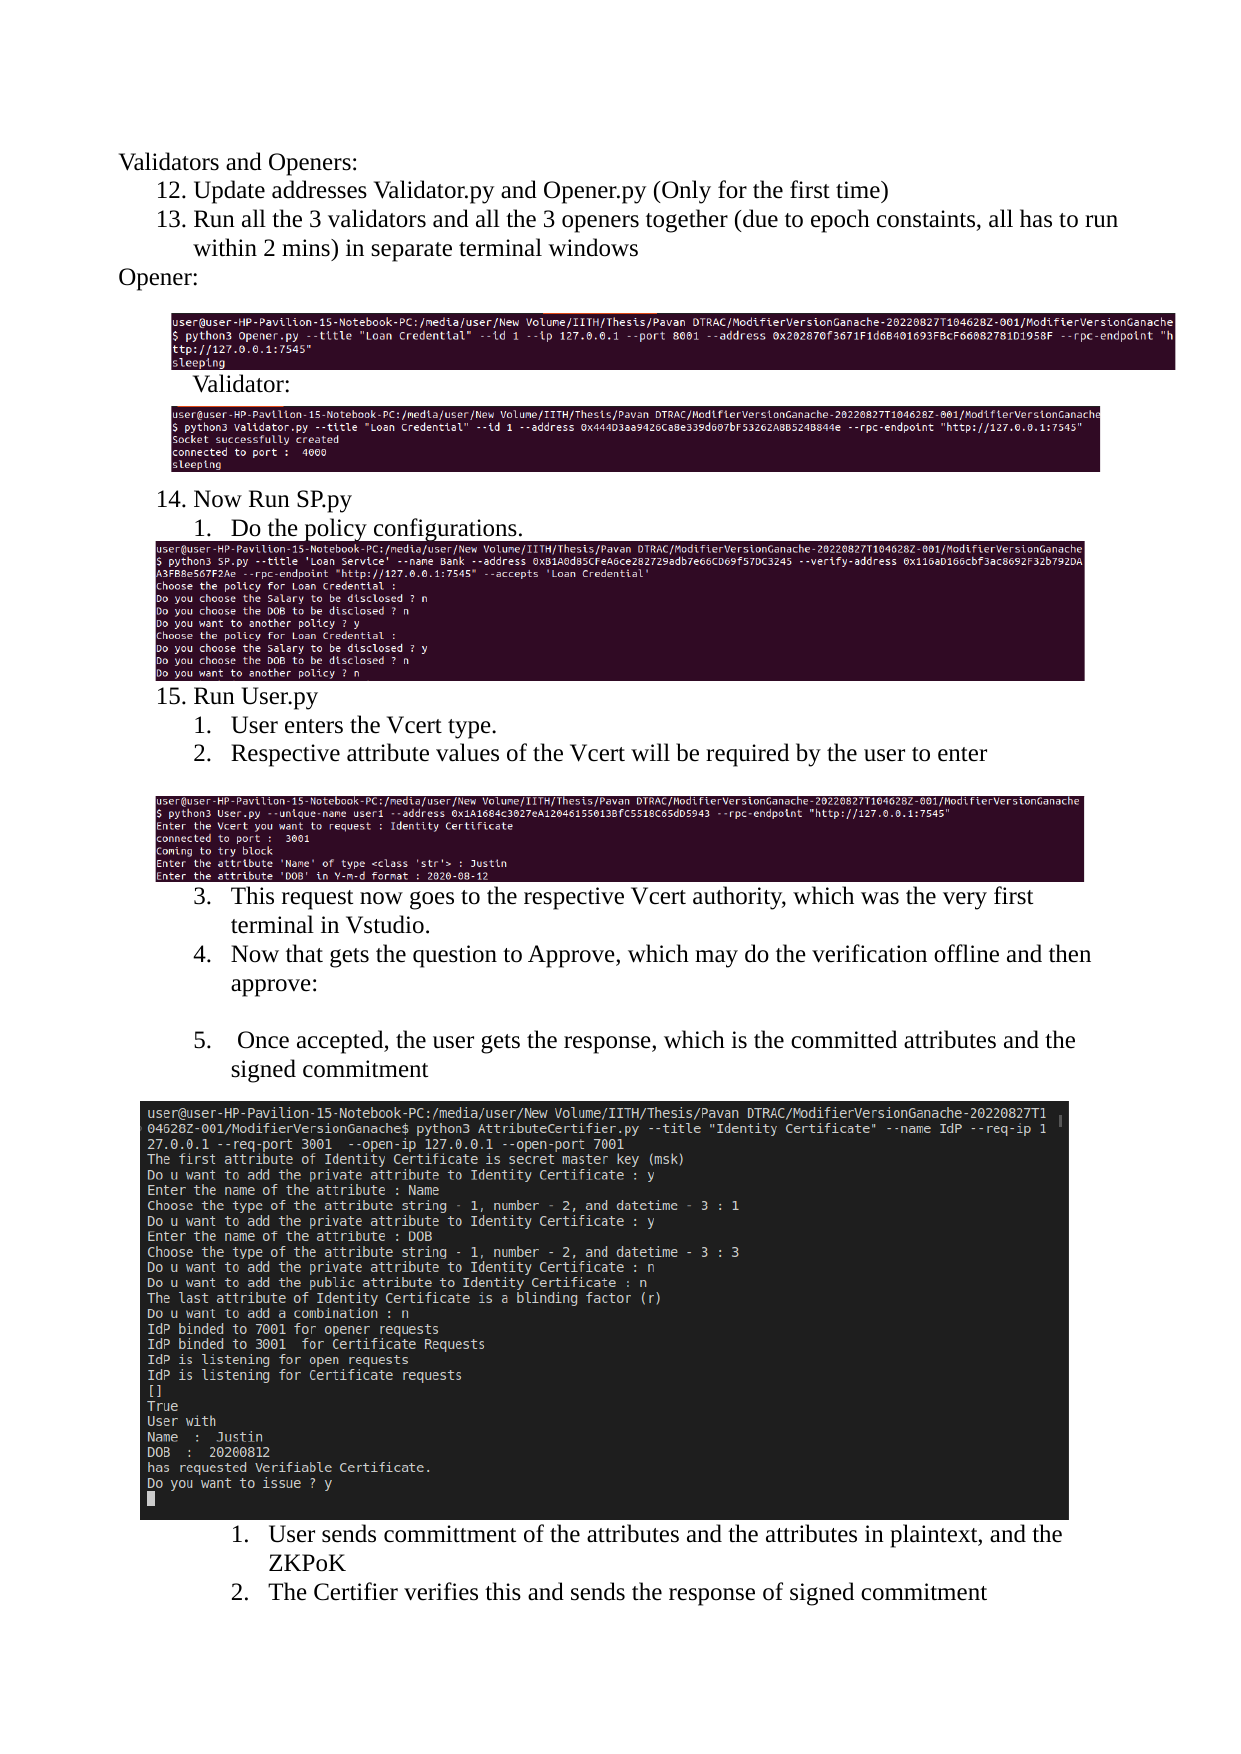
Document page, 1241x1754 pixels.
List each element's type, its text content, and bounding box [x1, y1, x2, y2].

list Do the policy configurations. [193, 513, 1122, 542]
list The Certifier verifies this and sends the response of signed commitment [231, 1577, 1122, 1606]
list Run all the 3 validators and all the 3 openers together (due to epoch constaints, all has to run within 2 mins) in separate terminal windows [156, 204, 1122, 262]
list This request now goes to the respective Vcert authority, which was the very first terminal in Vstudio. [193, 796, 1122, 939]
list Now Run SP.py [156, 427, 1122, 513]
list Update addresses Validator.py and Opener.py (Only for the first time) [156, 176, 1122, 204]
list Respective attribute values of the Vcert will be required by the user to enter [193, 738, 1122, 767]
list User sends committment of the attributes and the attributes in plaintext, and the ZKPoK [231, 1083, 1122, 1577]
list Once accepted, the user gets the response, which is the committed attributes and the signed commitment [193, 1025, 1122, 1083]
list User enters the Vcert type. [193, 710, 1122, 738]
text Opener: [118, 262, 1122, 291]
list Now that gets the question to Approve, which may do the verification offline and then approve: [193, 939, 1122, 996]
text Validator: [118, 291, 1122, 398]
list Run User.py [156, 542, 1122, 710]
text Validators and Openers: [118, 147, 1122, 176]
